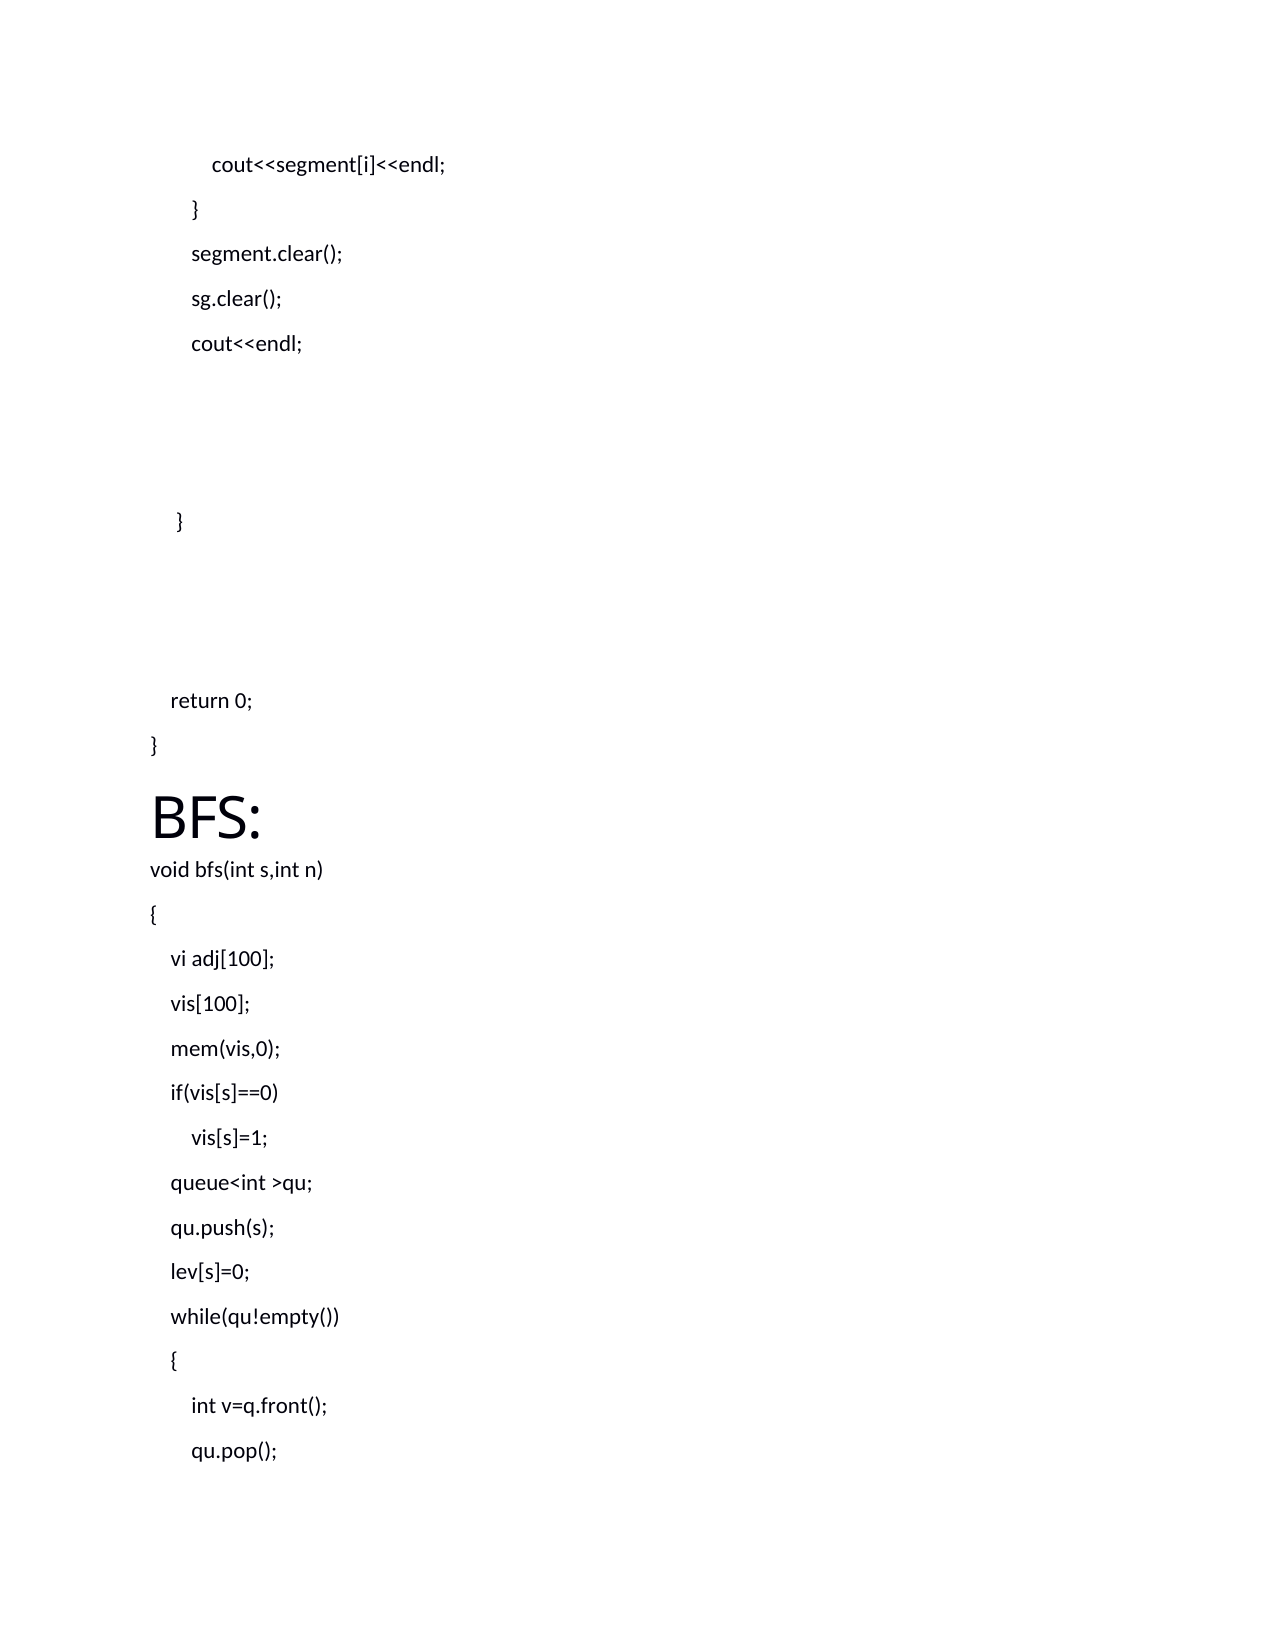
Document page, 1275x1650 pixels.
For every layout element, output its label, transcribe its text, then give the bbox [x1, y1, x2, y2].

text queue<int >qu; [150, 1168, 1125, 1196]
text } [150, 195, 1125, 223]
text void bfs(int s,int n) [150, 855, 1125, 883]
text } [150, 731, 1125, 759]
text qu.push(s); [150, 1213, 1125, 1241]
text lev[s]=0; [150, 1257, 1125, 1285]
text cout<<segment[i]<<endl; [150, 150, 1125, 178]
text sg.clear(); [150, 284, 1125, 312]
text int v=q.front(); [150, 1391, 1125, 1419]
text if(vis[s]==0) [150, 1078, 1125, 1107]
text return 0; [150, 686, 1125, 714]
text segment.clear(); [150, 239, 1125, 267]
text vis[100]; [150, 989, 1125, 1017]
text while(qu!empty()) [150, 1302, 1125, 1330]
text mem(vis,0); [150, 1034, 1125, 1062]
text cout<<endl; [150, 329, 1125, 357]
text { [150, 1347, 1125, 1375]
text } [150, 507, 1125, 536]
title BFS: [150, 776, 1125, 855]
text { [150, 900, 1125, 928]
text qu.pop(); [150, 1436, 1125, 1464]
text vis[s]=1; [150, 1123, 1125, 1151]
text vi adj[100]; [150, 944, 1125, 972]
